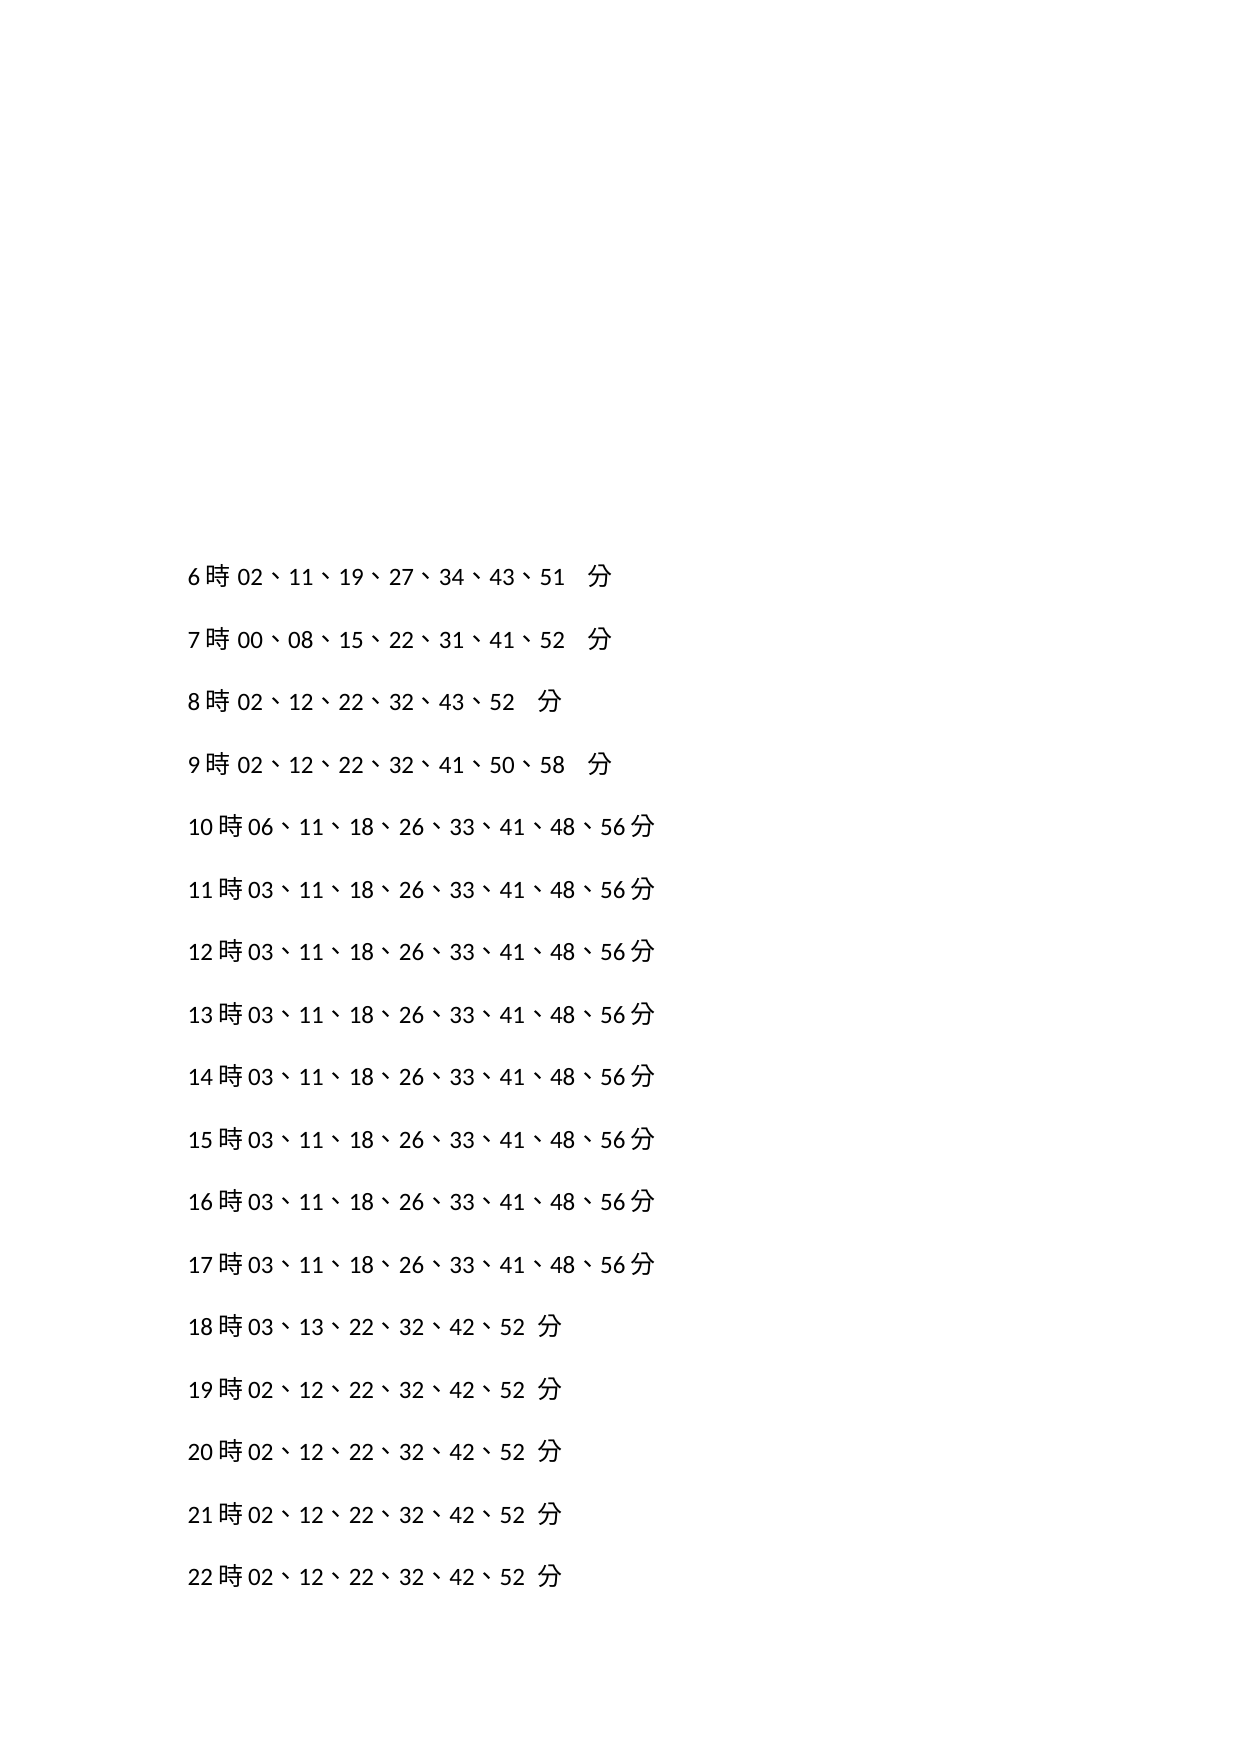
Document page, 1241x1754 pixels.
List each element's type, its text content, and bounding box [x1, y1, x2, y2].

text 8時 02、12、22、32、43、52 分 [187, 658, 1053, 721]
text 19時02、12、22、32、42、52 分 [187, 1346, 1053, 1408]
text 6時 02、11、19、27、34、43、51 分 [187, 533, 1053, 596]
text 13時03、11、18、26、33、41、48、56分 [187, 971, 1053, 1033]
text 16時03、11、18、26、33、41、48、56分 [187, 1158, 1053, 1221]
text 12時03、11、18、26、33、41、48、56分 [187, 908, 1053, 971]
text 14時03、11、18、26、33、41、48、56分 [187, 1033, 1053, 1096]
text 22時02、12、22、32、42、52 分 [187, 1533, 1053, 1596]
text 9時 02、12、22、32、41、50、58 分 [187, 721, 1053, 783]
text 17時03、11、18、26、33、41、48、56分 [187, 1221, 1053, 1283]
text 11時03、11、18、26、33、41、48、56分 [187, 846, 1053, 908]
text 21時02、12、22、32、42、52 分 [187, 1471, 1053, 1533]
text 15時03、11、18、26、33、41、48、56分 [187, 1096, 1053, 1158]
text 18時03、13、22、32、42、52 分 [187, 1283, 1053, 1346]
text 7時 00、08、15、22、31、41、52 分 [187, 596, 1053, 658]
text 20時02、12、22、32、42、52 分 [187, 1408, 1053, 1471]
text 10時06、11、18、26、33、41、48、56分 [187, 783, 1053, 846]
